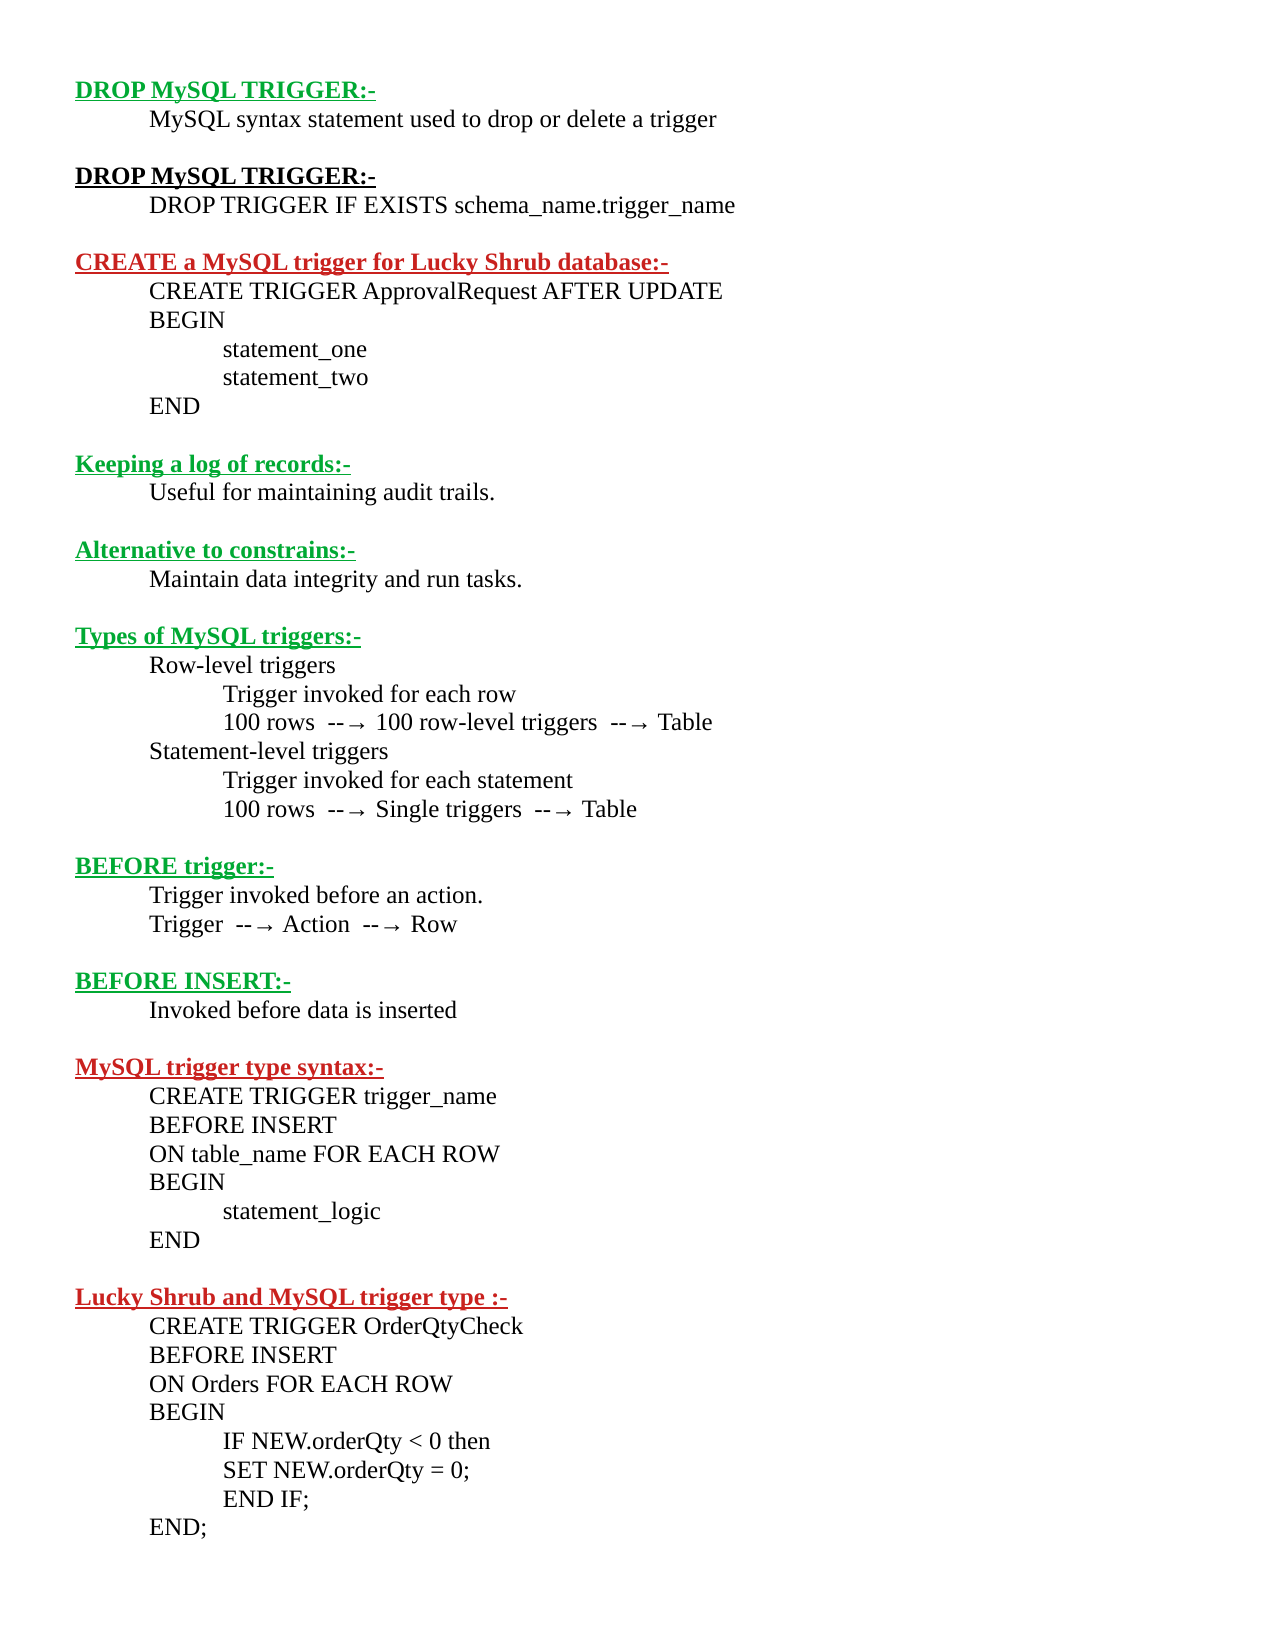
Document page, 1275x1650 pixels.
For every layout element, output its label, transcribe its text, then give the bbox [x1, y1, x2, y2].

text BEFORE trigger:- [75, 851, 1200, 880]
text Trigger invoked before an action. [75, 880, 1200, 909]
text BEFORE INSERT:- [75, 966, 1200, 995]
text BEFORE INSERT [75, 1340, 1200, 1369]
text BEGIN [75, 1167, 1200, 1196]
text END [75, 391, 1200, 420]
text Trigger --→ Action --→ Row [75, 909, 1200, 937]
text IF NEW.orderQty < 0 then [75, 1426, 1200, 1455]
text Maintain data integrity and run tasks. [75, 564, 1200, 592]
text DROP TRIGGER IF EXISTS schema_name.trigger_name [75, 190, 1200, 219]
text Trigger invoked for each statement [75, 765, 1200, 794]
text MySQL syntax statement used to drop or delete a trigger [75, 104, 1200, 132]
text Row-level triggers [75, 650, 1200, 679]
text 100 rows --→ Single triggers --→ Table [75, 794, 1200, 822]
text statement_logic [75, 1196, 1200, 1225]
text END; [75, 1512, 1200, 1541]
text CREATE TRIGGER OrderQtyCheck [75, 1311, 1200, 1340]
text Keeping a log of records:- [75, 449, 1200, 477]
text Useful for maintaining audit trails. [75, 477, 1200, 506]
text DROP MySQL TRIGGER:- [75, 161, 1200, 190]
text statement_two [75, 362, 1200, 391]
text ON table_name FOR EACH ROW [75, 1139, 1200, 1167]
text Alternative to constrains:- [75, 535, 1200, 564]
text END IF; [75, 1484, 1200, 1512]
text MySQL trigger type syntax:- [75, 1052, 1200, 1081]
text BEFORE INSERT [75, 1110, 1200, 1139]
text 100 rows --→ 100 row-level triggers --→ Table [75, 707, 1200, 736]
text Lucky Shrub and MySQL trigger type :- [75, 1282, 1200, 1311]
text statement_one [75, 334, 1200, 362]
text Types of MySQL triggers:- [75, 621, 1200, 650]
text CREATE TRIGGER trigger_name [75, 1081, 1200, 1110]
text DROP MySQL TRIGGER:- [75, 75, 1200, 104]
text CREATE TRIGGER ApprovalRequest AFTER UPDATE [75, 276, 1200, 305]
text END [75, 1225, 1200, 1254]
text BEGIN [75, 1397, 1200, 1426]
text BEGIN [75, 305, 1200, 334]
text SET NEW.orderQty = 0; [75, 1455, 1200, 1484]
text Trigger invoked for each row [75, 679, 1200, 707]
text Statement-level triggers [75, 736, 1200, 765]
text ON Orders FOR EACH ROW [75, 1369, 1200, 1397]
text Invoked before data is inserted [75, 995, 1200, 1024]
text CREATE a MySQL trigger for Lucky Shrub database:- [75, 247, 1200, 276]
